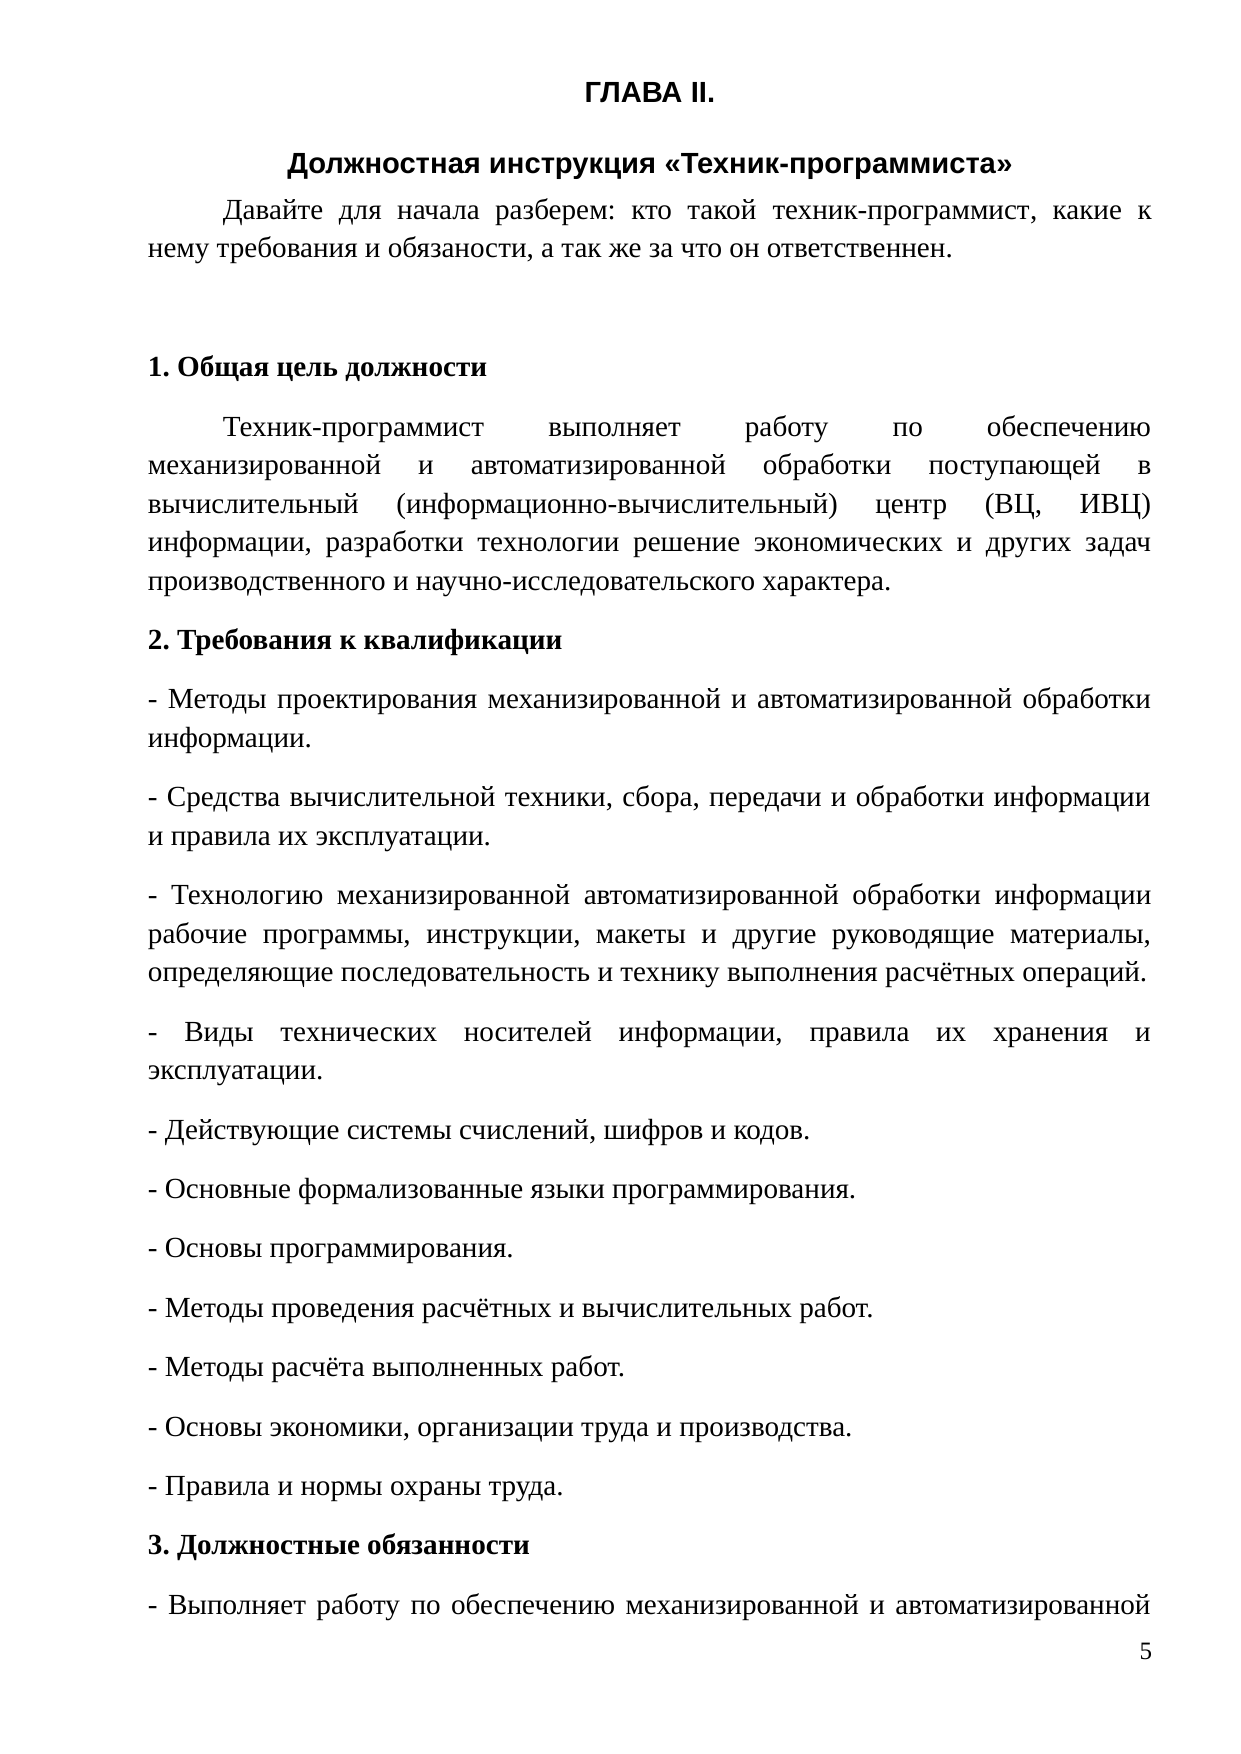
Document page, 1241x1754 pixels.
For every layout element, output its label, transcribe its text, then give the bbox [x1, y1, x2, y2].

text 1. Общая цель должности [148, 349, 1152, 383]
text - Основы экономики, организации труда и производства. [148, 1409, 1152, 1442]
text - Методы проектирования механизированной и автоматизированной обработки информации. [148, 682, 1152, 754]
text - Технологию механизированной автоматизированной обработки информации рабочие программы, инструкции, макеты и другие руководящие материалы, определяющие последовательность и технику выполнения расчётных операций. [148, 877, 1152, 988]
subtitle Должностная инструкция «Техник-программиста» [148, 146, 1152, 179]
text - Виды технических носителей информации, правила их хранения и эксплуатации. [148, 1014, 1152, 1086]
text 2. Требования к квалификации [148, 622, 1152, 656]
text - Методы проведения расчётных и вычислительных работ. [148, 1290, 1152, 1323]
text Давайте для начала разберем: кто такой техник-программист, какие к нему требования и обязаности, а так же за что он ответственнен. [148, 192, 1152, 264]
text 3. Должностные обязанности [148, 1527, 1152, 1561]
text - Методы расчёта выполненных работ. [148, 1349, 1152, 1383]
text - Действующие системы счислений, шифров и кодов. [148, 1112, 1152, 1145]
text - Основные формализованные языки программирования. [148, 1171, 1152, 1205]
text - Правила и нормы охраны труда. [148, 1468, 1152, 1502]
text Техник-программист выполняет работу по обеспечению механизированной и автоматизированной обработки поступающей в вычислительный (информационно-вычислительный) центр (ВЦ, ИВЦ) информации, разработки технологии решение экономических и других задач производственного и научно-исследовательского характера. [148, 409, 1152, 596]
text - Основы программирования. [148, 1231, 1152, 1264]
text - Средства вычислительной техники, сбора, передачи и обработки информации и правила их эксплуатации. [148, 779, 1152, 852]
text - Выполняет работу по обеспечению механизированной и автоматизированной [148, 1587, 1152, 1620]
subtitle ГЛАВА II. [148, 75, 1152, 108]
